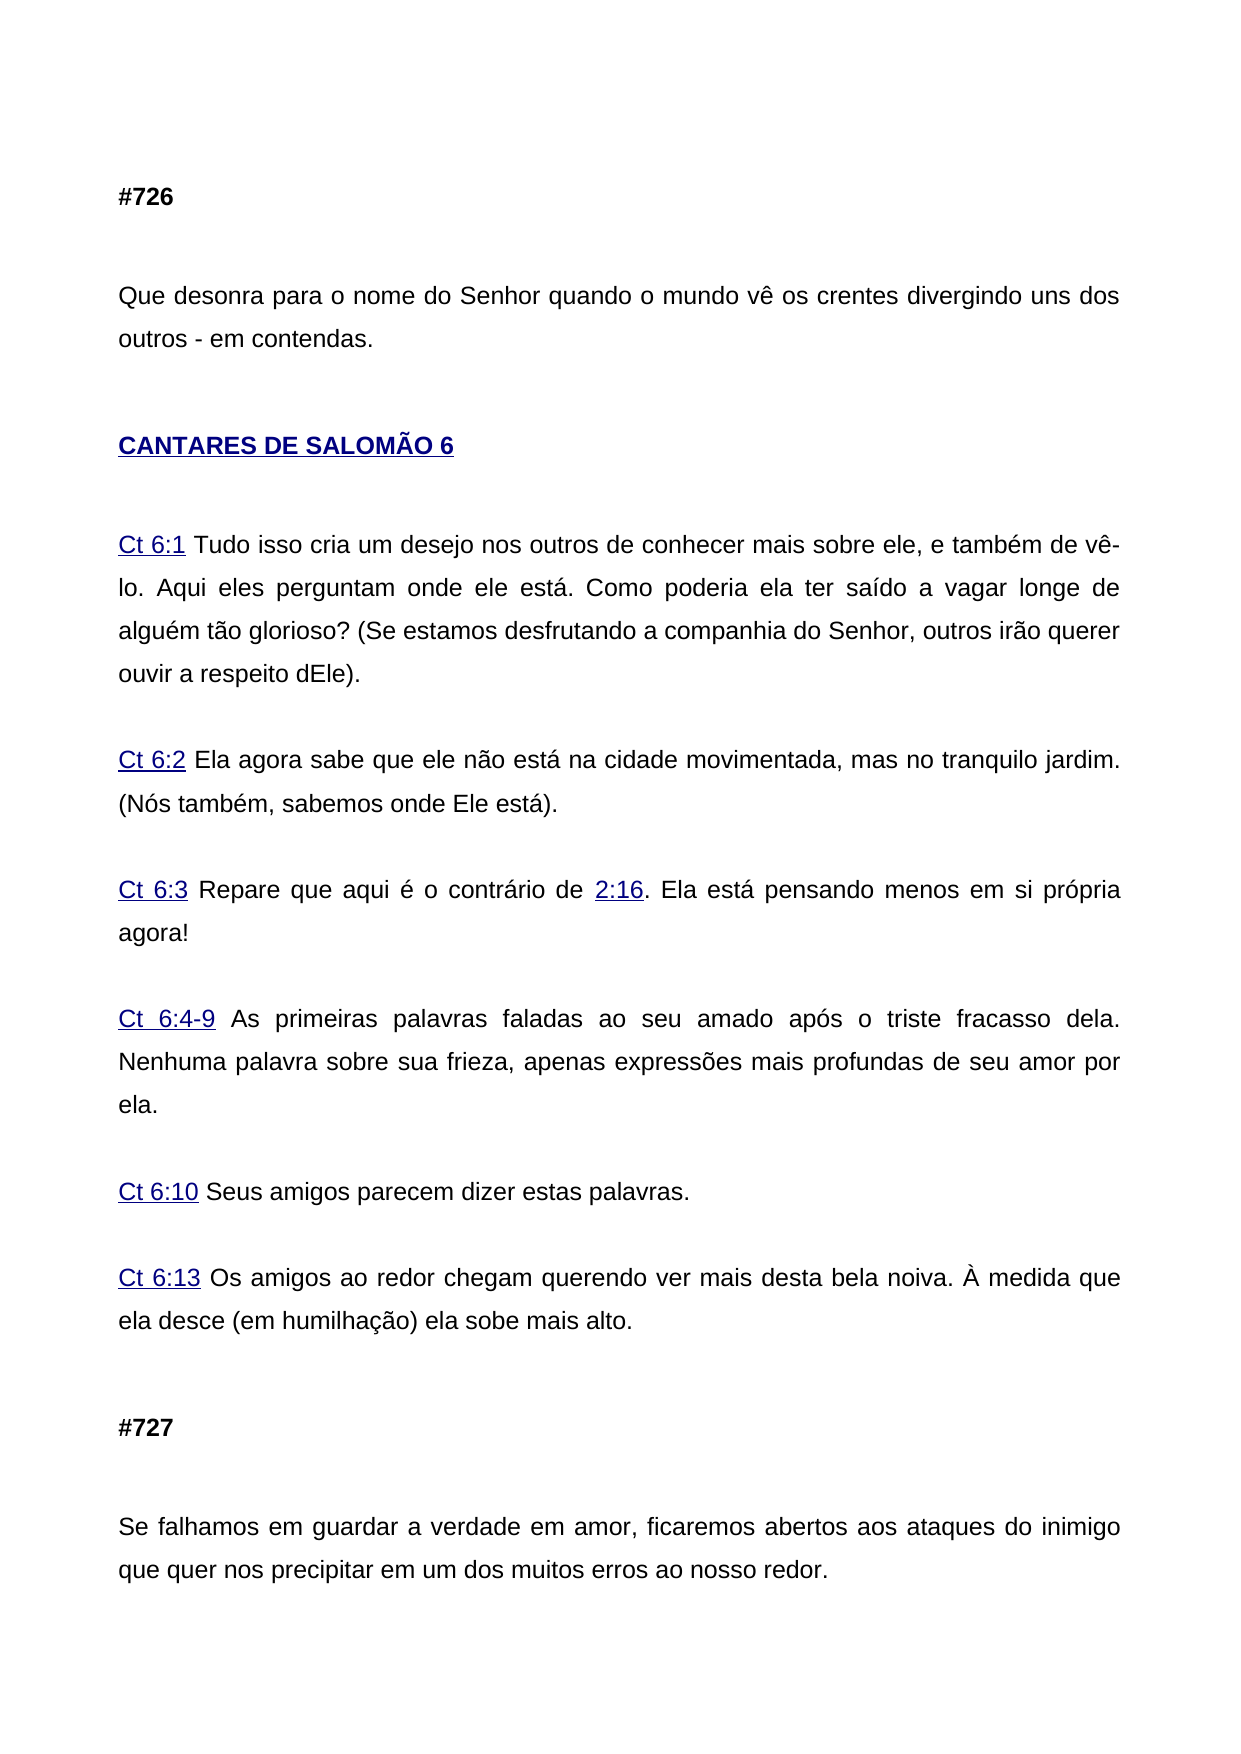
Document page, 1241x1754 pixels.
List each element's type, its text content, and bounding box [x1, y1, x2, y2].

text Ct 6:4-9 As primeiras palavras faladas ao seu amado após o triste fracasso dela. Nenhuma palavra sobre sua frieza, apenas expressões mais profundas de seu amor por ela. [118, 1004, 1122, 1119]
text Ct 6:3 Repare que aqui é o contrário de 2:16. Ela está pensando menos em si própria agora! [118, 875, 1122, 947]
subtitle #727 [118, 1413, 1122, 1442]
text Ct 6:2 Ela agora sabe que ele não está na cidade movimentada, mas no tranquilo jardim. (Nós também, sabemos onde Ele está). [118, 745, 1122, 817]
subtitle CANTARES DE SALOMÃO 6 [118, 431, 1122, 460]
text Ct 6:13 Os amigos ao redor chegam querendo ver mais desta bela noiva. À medida que ela desce (em humilhação) ela sobe mais alto. [118, 1263, 1122, 1335]
text Que desonra para o nome do Senhor quando o mundo vê os crentes divergindo uns dos outros - em contendas. [118, 281, 1122, 353]
subtitle #726 [118, 182, 1122, 211]
text Se falhamos em guardar a verdade em amor, ficaremos abertos aos ataques do inimigo que quer nos precipitar em um dos muitos erros ao nosso redor. [118, 1512, 1122, 1584]
text Ct 6:1 Tudo isso cria um desejo nos outros de conhecer mais sobre ele, e também de vê-lo. Aqui eles perguntam onde ele está. Como poderia ela ter saído a vagar longe de alguém tão glorioso? (Se estamos desfrutando a companhia do Senhor, outros irão querer ouvir a respeito dEle). [118, 530, 1122, 688]
text Ct 6:10 Seus amigos parecem dizer estas palavras. [118, 1177, 1122, 1205]
